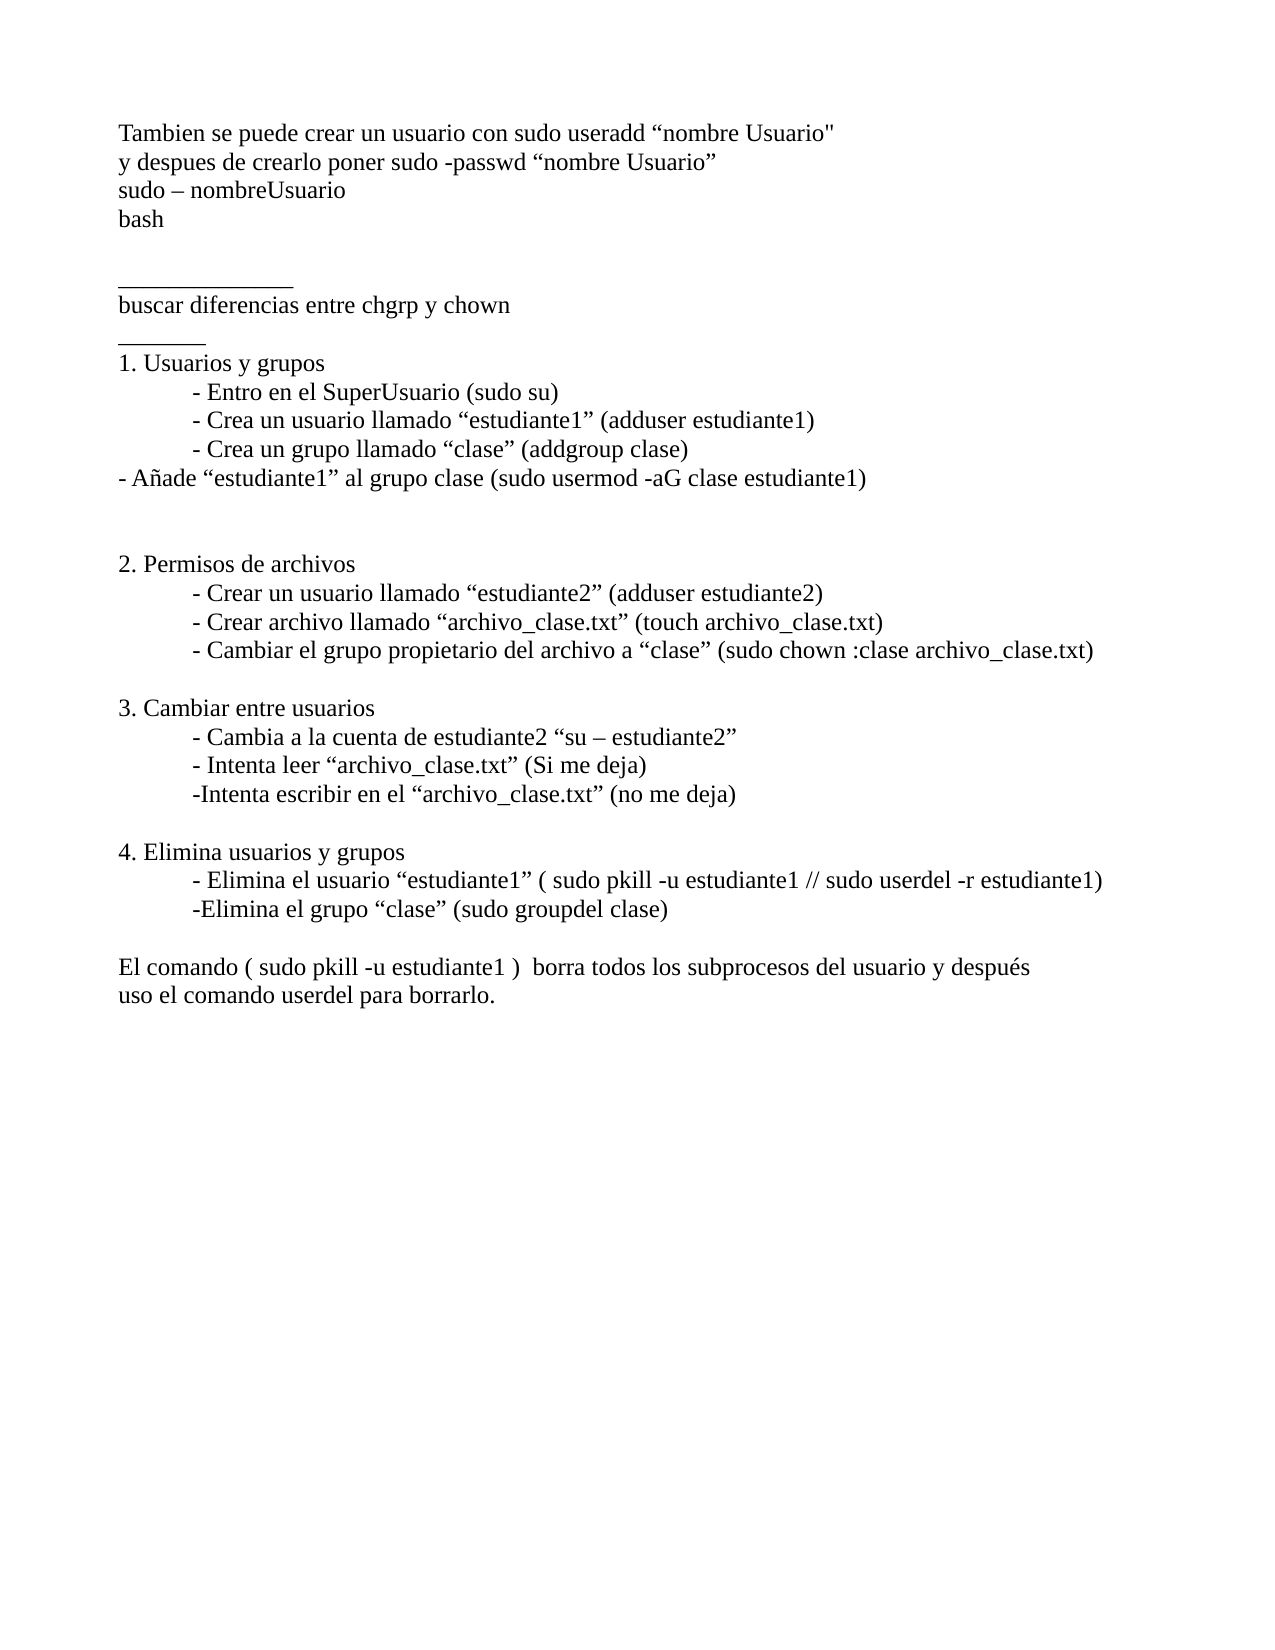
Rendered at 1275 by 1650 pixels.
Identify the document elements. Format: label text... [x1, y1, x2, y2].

text Tambien se puede crear un usuario con sudo useradd “nombre Usuario" [118, 118, 1157, 147]
text 2. Permisos de archivos [118, 549, 1157, 578]
text -Elimina el grupo “clase” (sudo groupdel clase) [118, 894, 1157, 923]
text buscar diferencias entre chgrp y chown [118, 291, 1157, 319]
text _______ [118, 319, 1157, 348]
text ______________ [118, 262, 1157, 291]
text - Crea un grupo llamado “clase” (addgroup clase) [118, 434, 1157, 463]
text - Elimina el usuario “estudiante1” ( sudo pkill -u estudiante1 // sudo userdel -r estudiante1) [118, 866, 1157, 894]
text - Crear un usuario llamado “estudiante2” (adduser estudiante2) [118, 578, 1157, 607]
text -Intenta escribir en el “archivo_clase.txt” (no me deja) [118, 779, 1157, 808]
text - Cambiar el grupo propietario del archivo a “clase” (sudo chown :clase archivo_clase.txt) [118, 636, 1157, 664]
text - Intenta leer “archivo_clase.txt” (Si me deja) [118, 751, 1157, 779]
text - Crea un usuario llamado “estudiante1” (adduser estudiante1) [118, 406, 1157, 434]
text sudo – nombreUsuario [118, 176, 1157, 204]
text - Crear archivo llamado “archivo_clase.txt” (touch archivo_clase.txt) [118, 607, 1157, 636]
text - Cambia a la cuenta de estudiante2 “su – estudiante2” [118, 722, 1157, 751]
text 4. Elimina usuarios y grupos [118, 837, 1157, 866]
text - Añade “estudiante1” al grupo clase (sudo usermod -aG clase estudiante1) [118, 463, 1157, 492]
text El comando ( sudo pkill -u estudiante1 ) borra todos los subprocesos del usuario y después [118, 952, 1157, 981]
text - Entro en el SuperUsuario (sudo su) [118, 377, 1157, 406]
text bash [118, 204, 1157, 233]
text uso el comando userdel para borrarlo. [118, 981, 1157, 1009]
text 3. Cambiar entre usuarios [118, 693, 1157, 722]
text 1. Usuarios y grupos [118, 348, 1157, 377]
text y despues de crearlo poner sudo -passwd “nombre Usuario” [118, 147, 1157, 176]
